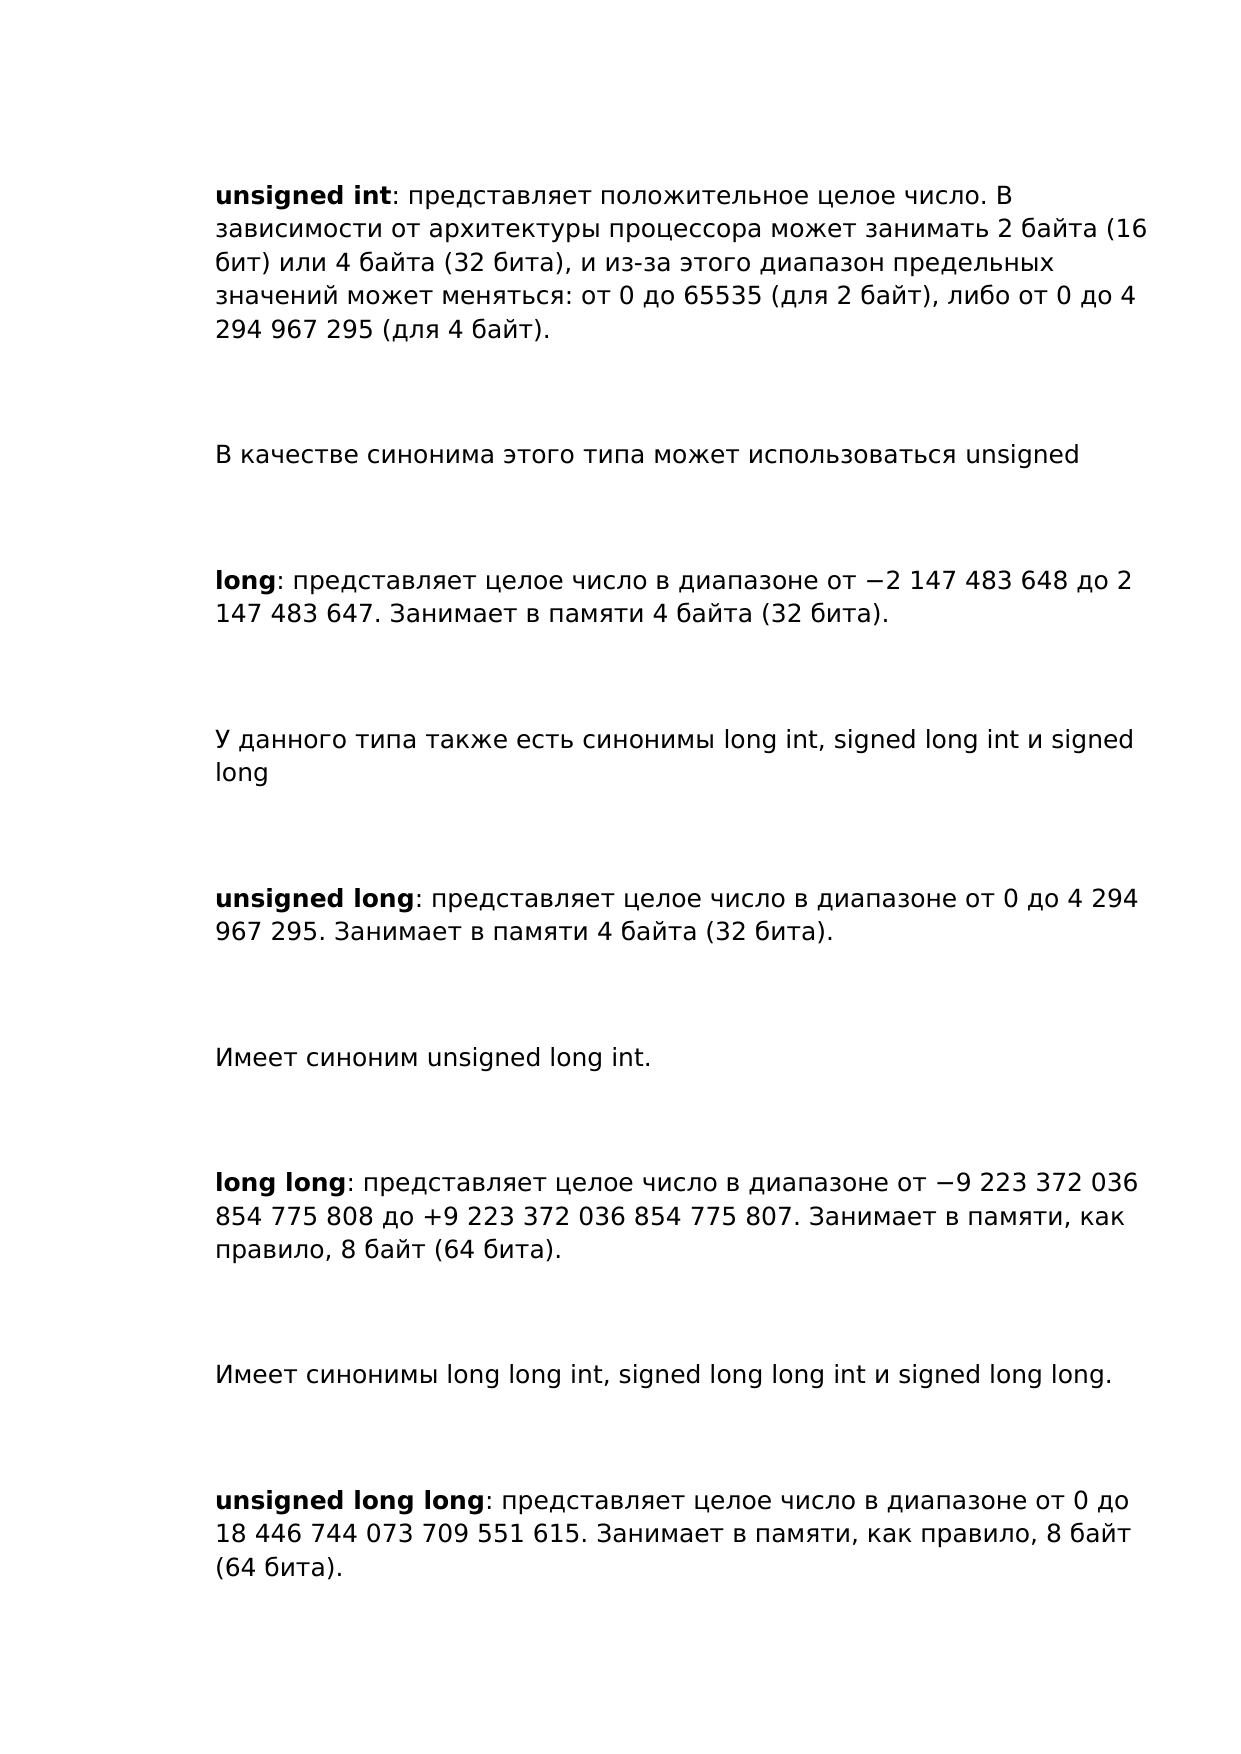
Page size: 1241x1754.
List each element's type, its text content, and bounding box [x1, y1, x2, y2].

text long long: представляет целое число в диапазоне от −9 223 372 036 854 775 808 до +9 223 372 036 854 775 807. Занимает в памяти, как правило, 8 байт (64 бита). [215, 1168, 1152, 1264]
text Имеет синоним unsigned long int. [215, 1043, 1152, 1072]
text unsigned long long: представляет целое число в диапазоне от 0 до 18 446 744 073 709 551 615. Занимает в памяти, как правило, 8 байт (64 бита). [215, 1486, 1152, 1582]
text unsigned long: представляет целое число в диапазоне от 0 до 4 294 967 295. Занимает в памяти 4 байта (32 бита). [215, 884, 1152, 946]
text unsigned int: представляет положительное целое число. В зависимости от архитектуры процессора может занимать 2 байта (16 бит) или 4 байта (32 бита), и из-за этого диапазон предельных значений может меняться: от 0 до 65535 (для 2 байт), либо от 0 до 4 294 967 295 (для 4 байт). [215, 181, 1152, 344]
text long: представляет целое число в диапазоне от −2 147 483 648 до 2 147 483 647. Занимает в памяти 4 байта (32 бита). [215, 566, 1152, 628]
text У данного типа также есть синонимы long int, signed long int и signed long [215, 725, 1152, 787]
text В качестве синонима этого типа может использоваться unsigned [215, 440, 1152, 469]
text Имеет синонимы long long int, signed long long int и signed long long. [215, 1361, 1152, 1390]
